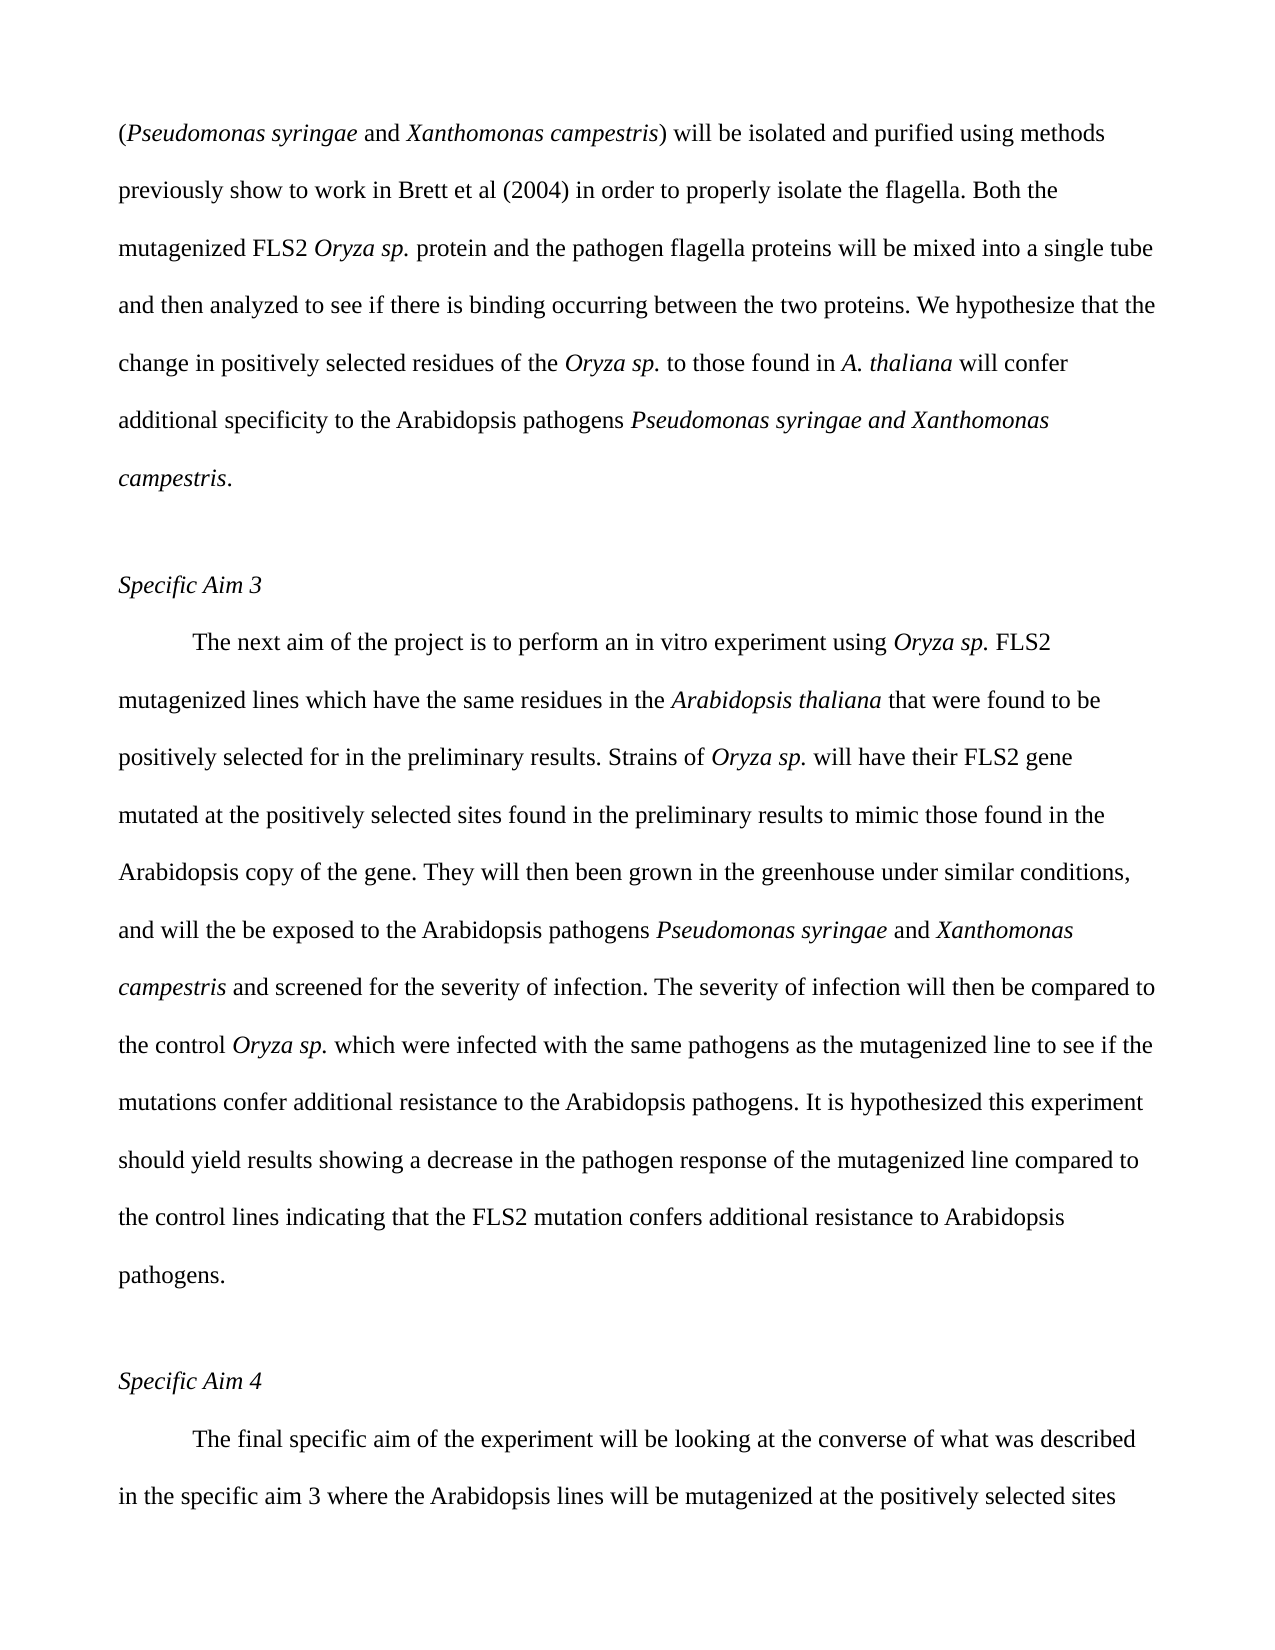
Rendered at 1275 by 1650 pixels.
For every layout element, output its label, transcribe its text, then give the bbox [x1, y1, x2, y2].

text The next aim of the project is to perform an in vitro experiment using Oryza sp. FLS2 mutagenized lines which have the same residues in the Arabidopsis thaliana that were found to be positively selected for in the preliminary results. Strains of Oryza sp. will have their FLS2 gene mutated at the positively selected sites found in the preliminary results to mimic those found in the Arabidopsis copy of the gene. They will then been grown in the greenhouse under similar conditions, and will the be exposed to the Arabidopsis pathogens Pseudomonas syringae and Xanthomonas campestris and screened for the severity of infection. The severity of infection will then be compared to the control Oryza sp. which were infected with the same pathogens as the mutagenized line to see if the mutations confer additional resistance to the Arabidopsis pathogens. It is hypothesized this experiment should yield results showing a decrease in the pathogen response of the mutagenized line compared to the control lines indicating that the FLS2 mutation confers additional resistance to Arabidopsis pathogens. [118, 627, 1157, 1288]
text Specific Aim 4 [118, 1366, 1157, 1395]
text The final specific aim of the experiment will be looking at the converse of what was described in the specific aim 3 where the Arabidopsis lines will be mutagenized at the positively selected sites [118, 1424, 1157, 1510]
text (Pseudomonas syringae and Xanthomonas campestris) will be isolated and purified using methods previously show to work in Brett et al (2004) in order to properly isolate the flagella. Both the mutagenized FLS2 Oryza sp. protein and the pathogen flagella proteins will be mixed into a single tube and then analyzed to see if there is binding occurring between the two proteins. We hypothesize that the change in positively selected residues of the Oryza sp. to those found in A. thaliana will confer additional specificity to the Arabidopsis pathogens Pseudomonas syringae and Xanthomonas campestris. [118, 118, 1157, 492]
text Specific Aim 3 [118, 570, 1157, 598]
